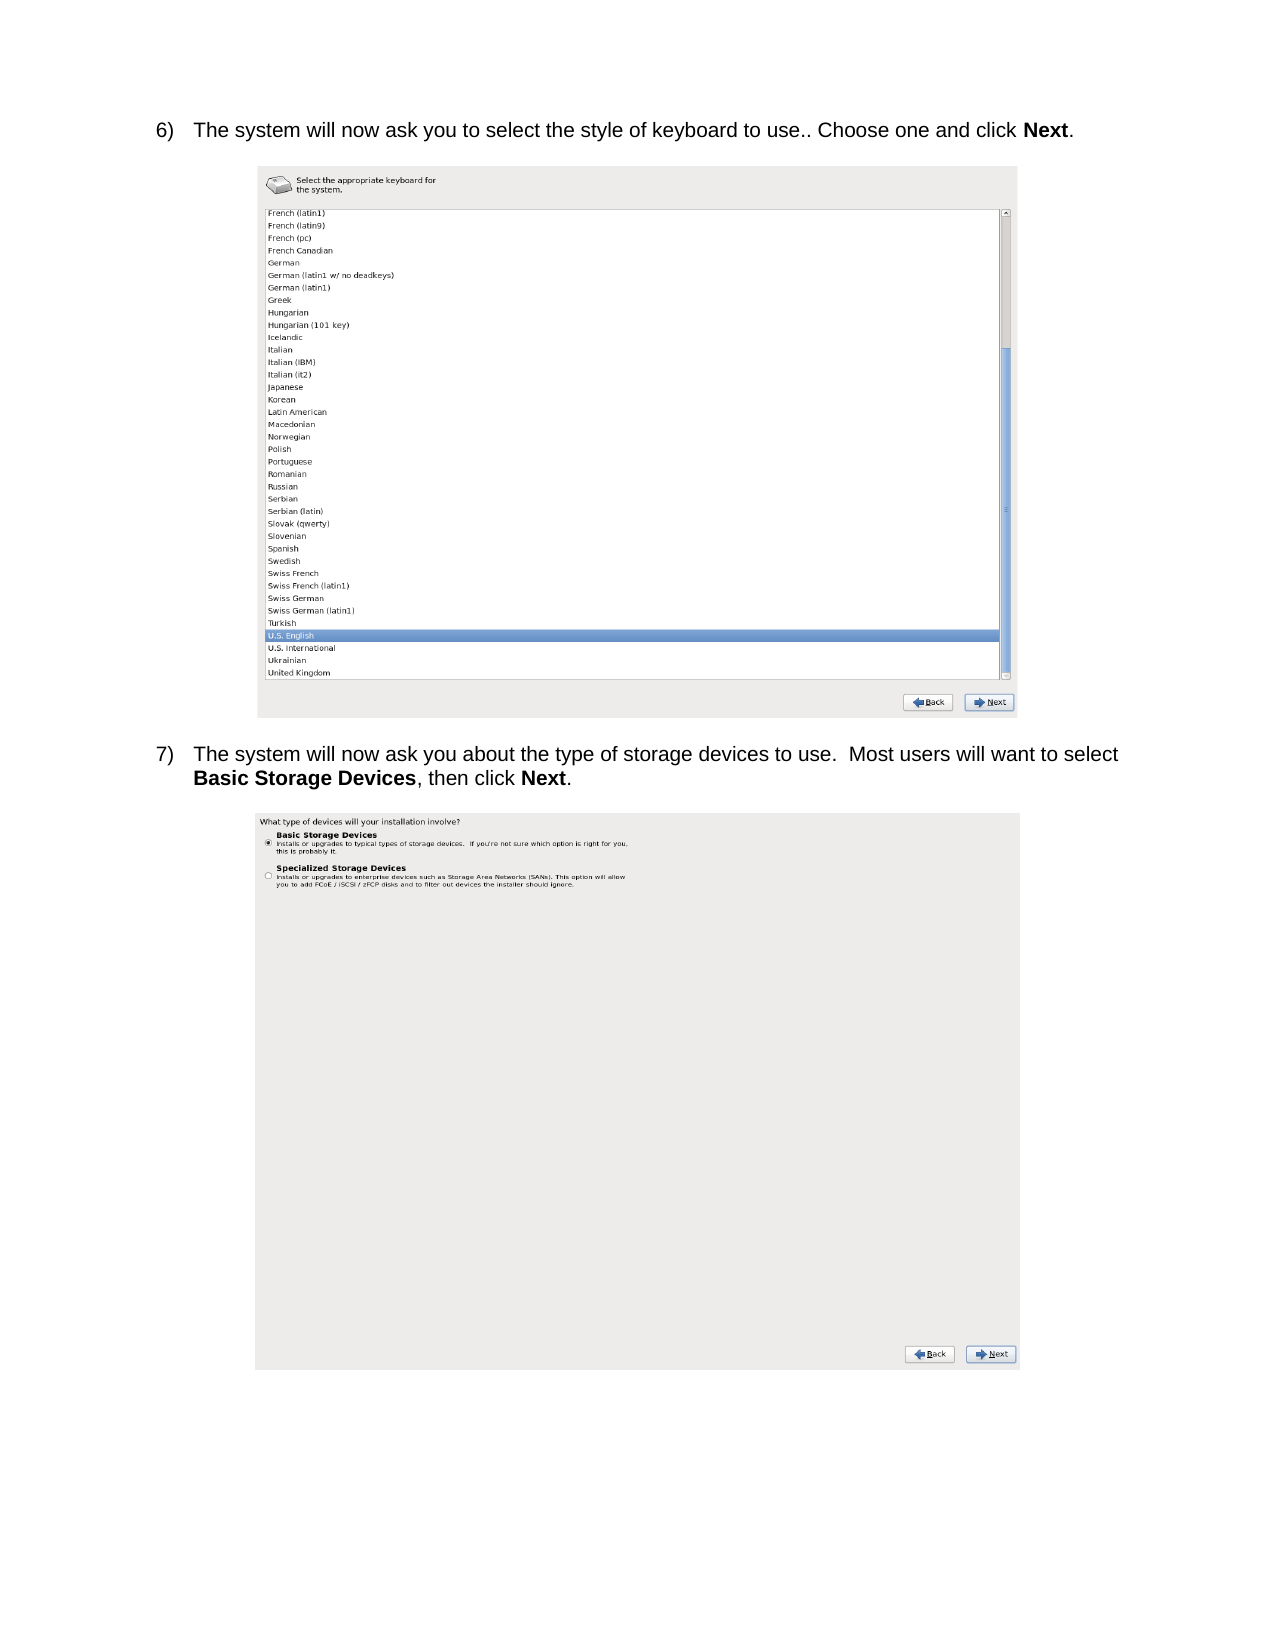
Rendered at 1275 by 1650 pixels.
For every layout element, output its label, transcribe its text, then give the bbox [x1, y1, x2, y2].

list The system will now ask you about the type of storage devices to use. Most users will want to select Basic Storage Devices, then click Next. [156, 742, 1157, 789]
list The system will now ask you to select the style of keyboard to use.. Choose one and click Next. [156, 118, 1157, 142]
picture [255, 813, 1020, 1370]
picture [257, 166, 1018, 718]
